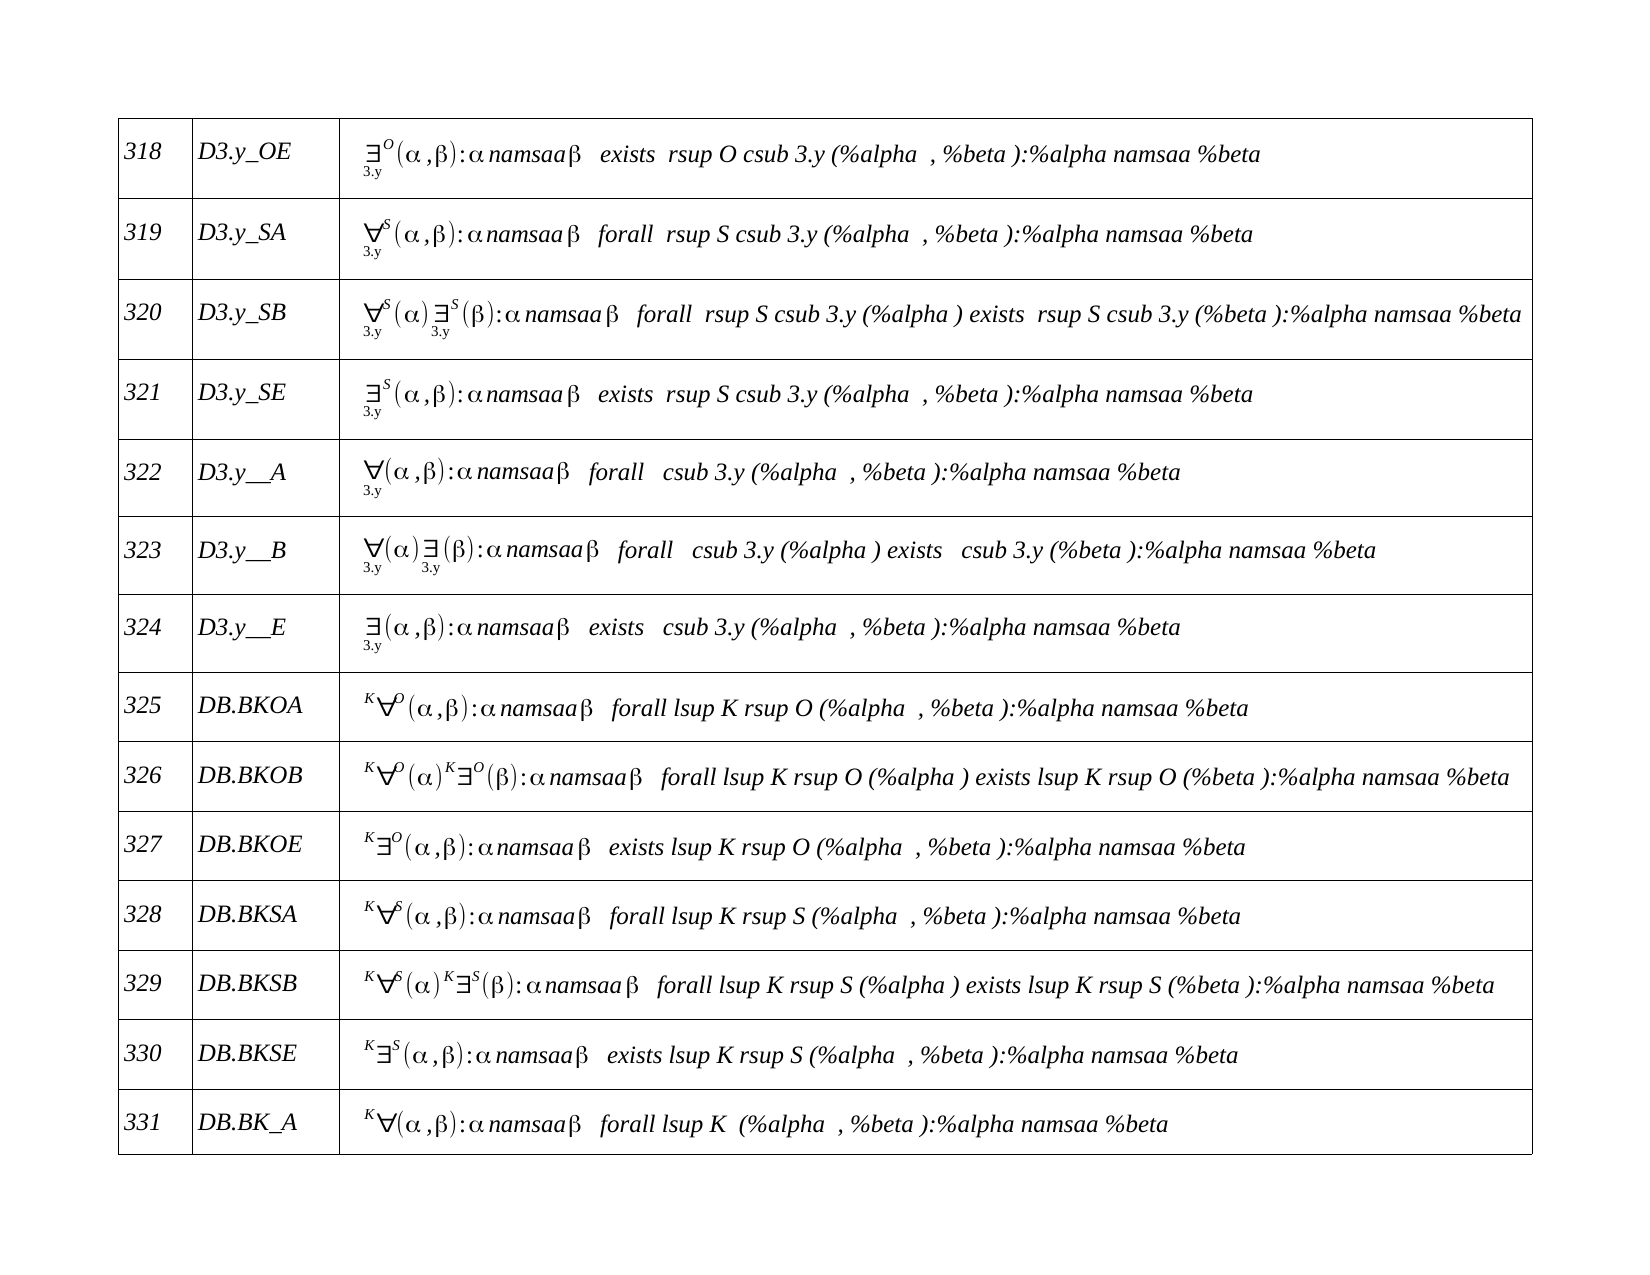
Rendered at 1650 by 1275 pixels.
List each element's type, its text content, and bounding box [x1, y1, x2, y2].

table_cell DB.BKSA [193, 881, 339, 950]
table_cell 318 [119, 119, 192, 198]
table_cell forall lsup K rsup O (%alpha , %beta ):%alpha namsaa %beta [340, 673, 1532, 741]
table_cell D3.y_SA [193, 199, 339, 278]
table_cell DB.BKOE [193, 812, 339, 880]
table_cell DB.BKSB [193, 951, 339, 1019]
table_cell 322 [119, 440, 192, 516]
table_cell exists lsup K rsup S (%alpha , %beta ):%alpha namsaa %beta [340, 1020, 1532, 1089]
table_cell 328 [119, 881, 192, 950]
table_cell D3.y__E [193, 595, 339, 672]
table_cell 331 [119, 1090, 192, 1154]
table_cell 327 [119, 812, 192, 880]
table_cell 330 [119, 1020, 192, 1089]
table_cell 329 [119, 951, 192, 1019]
table_cell exists lsup K rsup O (%alpha , %beta ):%alpha namsaa %beta [340, 812, 1532, 880]
table_cell 321 [119, 360, 192, 439]
table_cell forall lsup K rsup O (%alpha ) exists lsup K rsup O (%beta ):%alpha namsaa %beta [340, 742, 1532, 811]
table_cell forall rsup S csub 3.y (%alpha ) exists rsup S csub 3.y (%beta ):%alpha namsaa %beta [340, 280, 1532, 359]
table_cell exists rsup S csub 3.y (%alpha , %beta ):%alpha namsaa %beta [340, 360, 1532, 439]
table_cell DB.BKOA [193, 673, 339, 741]
table_cell exists csub 3.y (%alpha , %beta ):%alpha namsaa %beta [340, 595, 1532, 672]
table_cell forall lsup K rsup S (%alpha , %beta ):%alpha namsaa %beta [340, 881, 1532, 950]
table_cell 320 [119, 280, 192, 359]
table_cell 325 [119, 673, 192, 741]
table_cell 326 [119, 742, 192, 811]
table_cell forall lsup K rsup S (%alpha ) exists lsup K rsup S (%beta ):%alpha namsaa %beta [340, 951, 1532, 1019]
table_cell forall lsup K (%alpha , %beta ):%alpha namsaa %beta [340, 1090, 1532, 1154]
table_cell D3.y_SE [193, 360, 339, 439]
table_cell 324 [119, 595, 192, 672]
table_cell exists rsup O csub 3.y (%alpha , %beta ):%alpha namsaa %beta [340, 119, 1532, 198]
table_cell 323 [119, 517, 192, 594]
table_cell DB.BK_A [193, 1090, 339, 1154]
table_cell forall csub 3.y (%alpha , %beta ):%alpha namsaa %beta [340, 440, 1532, 516]
table_cell DB.BKSE [193, 1020, 339, 1089]
table_cell D3.y__B [193, 517, 339, 594]
table_cell D3.y__A [193, 440, 339, 516]
table_cell D3.y_OE [193, 119, 339, 198]
table_cell forall csub 3.y (%alpha ) exists csub 3.y (%beta ):%alpha namsaa %beta [340, 517, 1532, 594]
table_cell forall rsup S csub 3.y (%alpha , %beta ):%alpha namsaa %beta [340, 199, 1532, 278]
table_cell 319 [119, 199, 192, 278]
table_cell DB.BKOB [193, 742, 339, 811]
table_cell D3.y_SB [193, 280, 339, 359]
